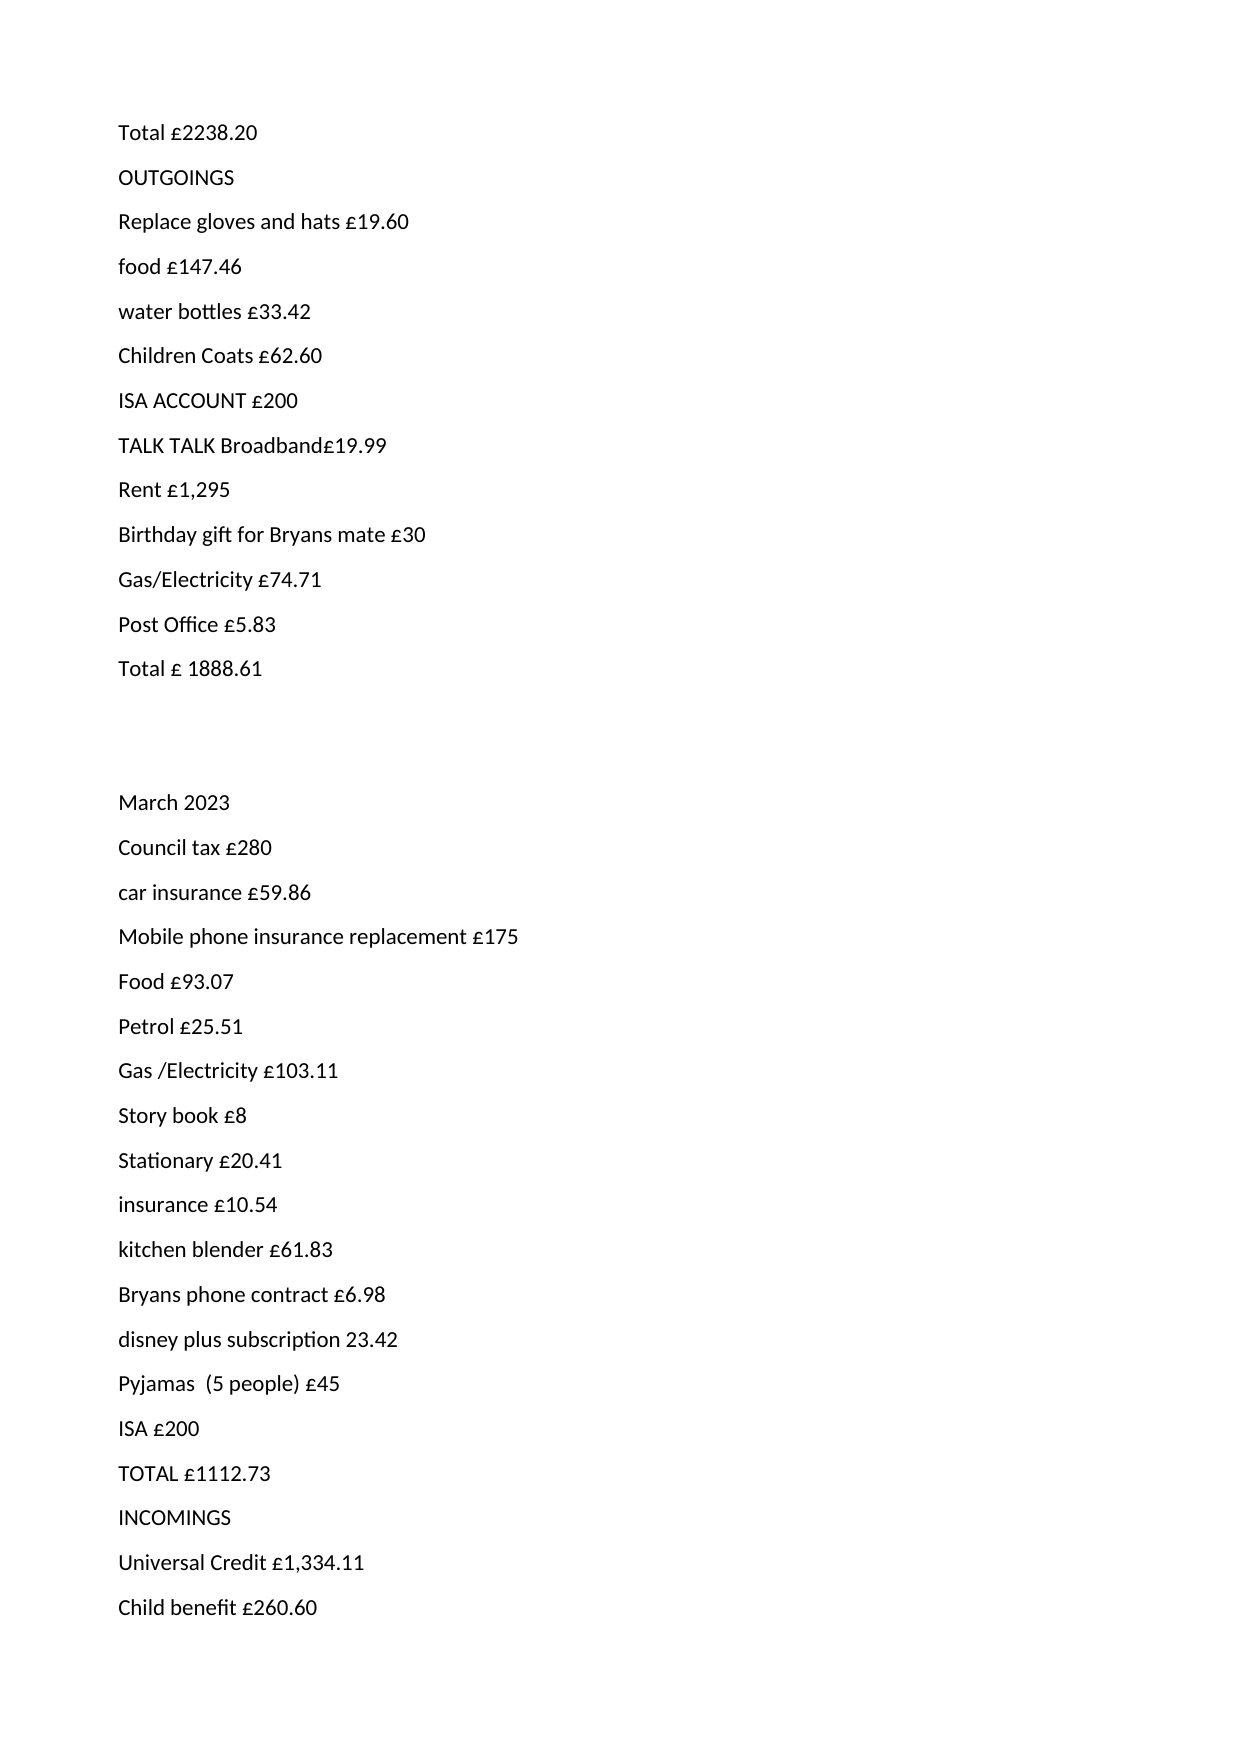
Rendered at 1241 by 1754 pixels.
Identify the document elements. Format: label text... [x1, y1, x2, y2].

text Birthday gift for Bryans mate £30 [118, 520, 1122, 548]
text food £147.46 [118, 252, 1122, 280]
text March 2023 [118, 788, 1122, 816]
text insurance £10.54 [118, 1191, 1122, 1219]
text Bryans phone contract £6.98 [118, 1280, 1122, 1308]
text Rent £1,295 [118, 476, 1122, 504]
text water bottles £33.42 [118, 297, 1122, 325]
text TALK TALK Broadband£19.99 [118, 431, 1122, 459]
text ISA £200 [118, 1414, 1122, 1442]
text disney plus subscription 23.42 [118, 1325, 1122, 1353]
text Mobile phone insurance replacement £175 [118, 922, 1122, 951]
text Universal Credit £1,334.11 [118, 1548, 1122, 1576]
text Children Coats £62.60 [118, 342, 1122, 369]
text INCOMINGS [118, 1503, 1122, 1531]
text Post Office £5.83 [118, 610, 1122, 638]
text Petrol £25.51 [118, 1012, 1122, 1040]
text kitchen blender £61.83 [118, 1235, 1122, 1263]
text Story book £8 [118, 1101, 1122, 1129]
text car insurance £59.86 [118, 878, 1122, 906]
text OUTGOINGS [118, 163, 1122, 191]
text Total £2238.20 [118, 118, 1122, 146]
text Council tax £280 [118, 833, 1122, 861]
text Food £93.07 [118, 967, 1122, 995]
text Total £ 1888.61 [118, 654, 1122, 682]
text Gas/Electricity £74.71 [118, 565, 1122, 593]
text Replace gloves and hats £19.60 [118, 207, 1122, 236]
text Gas /Electricity £103.11 [118, 1057, 1122, 1084]
text Pyjamas (5 people) £45 [118, 1369, 1122, 1397]
text ISA ACCOUNT £200 [118, 386, 1122, 414]
text Stationary £20.41 [118, 1146, 1122, 1174]
text TOTAL £1112.73 [118, 1459, 1122, 1487]
text Child benefit £260.60 [118, 1593, 1122, 1621]
